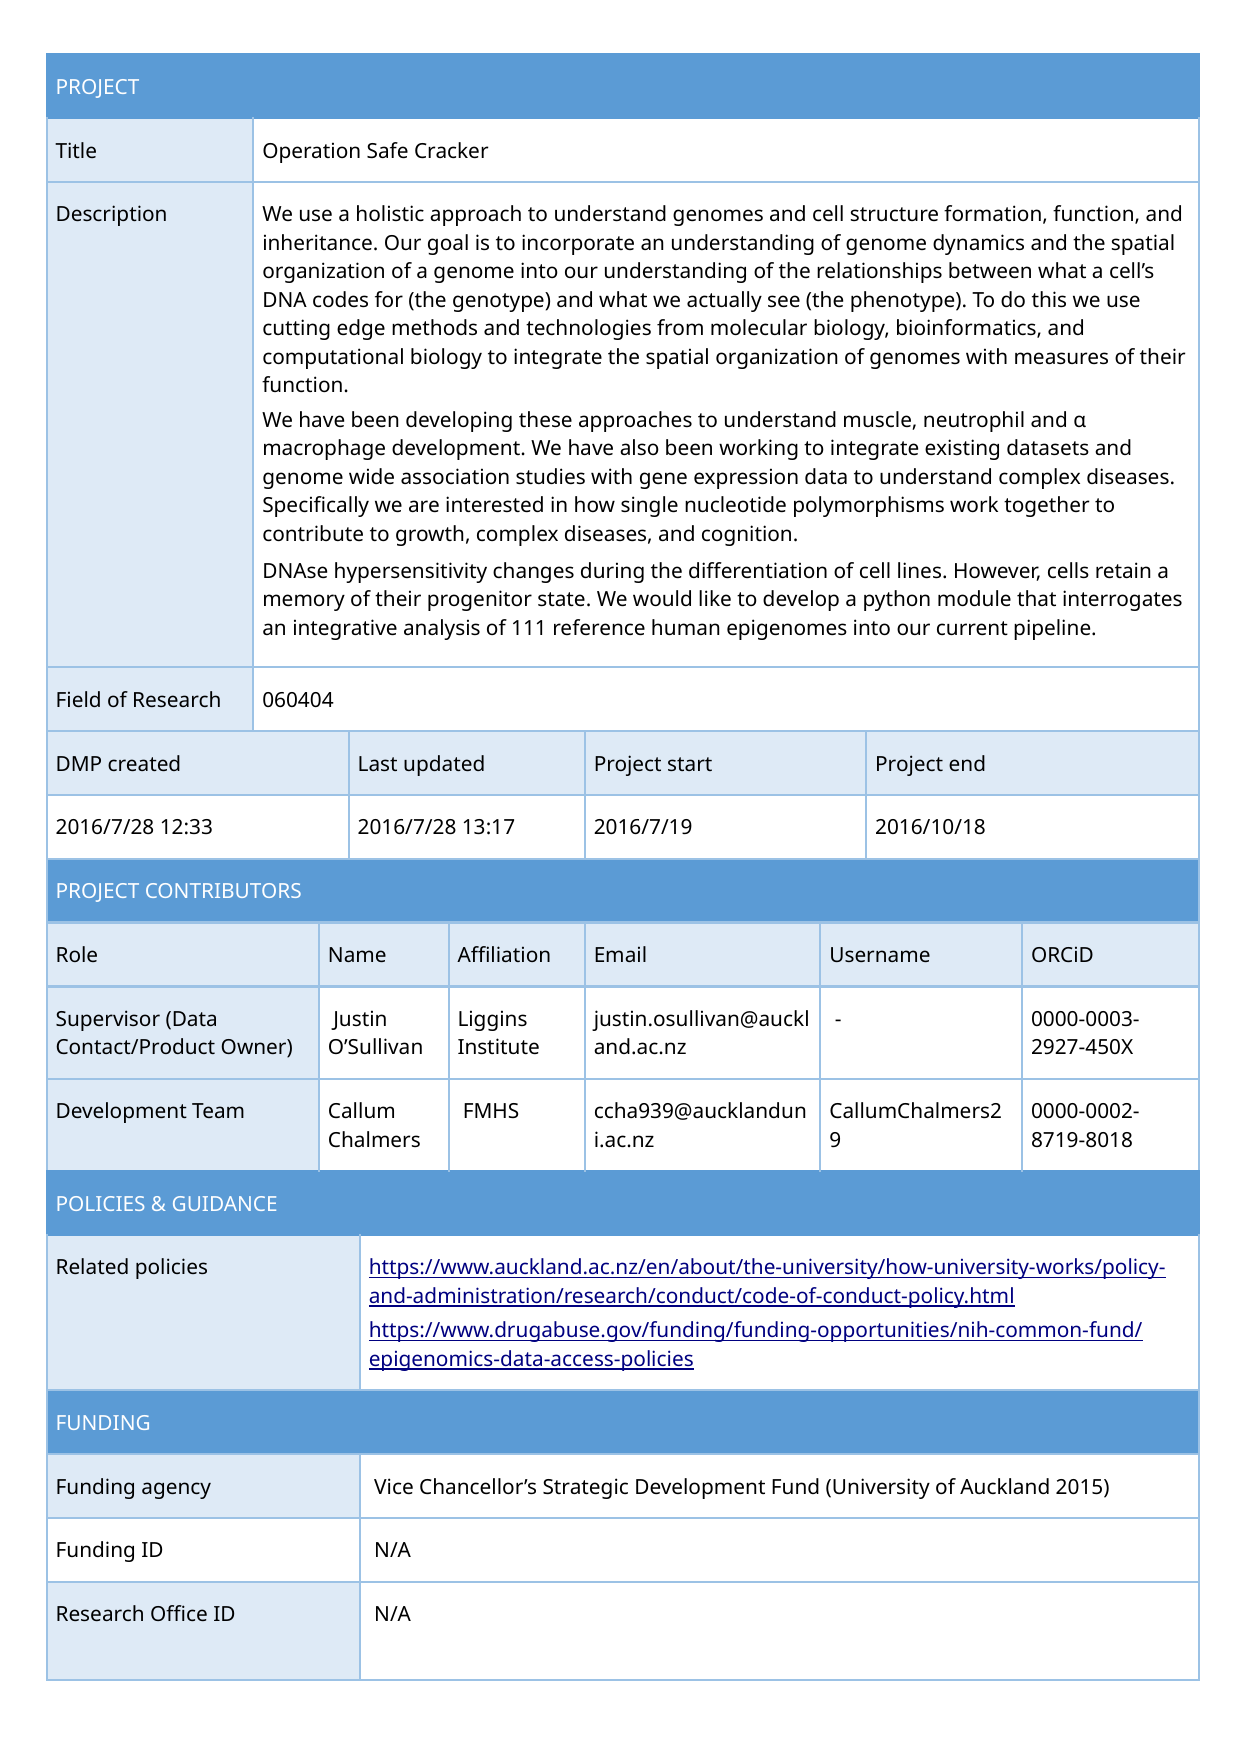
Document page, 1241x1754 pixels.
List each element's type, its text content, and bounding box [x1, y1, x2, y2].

table_cell N/A [361, 1583, 1198, 1679]
table_cell Username [821, 924, 1021, 985]
table_header PROJECT [48, 55, 1198, 117]
table_cell Related policies [48, 1236, 359, 1389]
table_cell Affiliation [450, 924, 584, 985]
table_cell Justin O’Sullivan [320, 988, 448, 1078]
table_cell Project start [586, 732, 865, 794]
table_cell We use a holistic approach to understand genomes and cell structure formation, function, and inheritance. Our goal is to incorporate an understanding of genome dynamics and the spatial organization of a genome into our understanding of the relationships between what a cell’s DNA codes for (the genotype) and what we actually see (the phenotype). To do this we use cutting edge methods and technologies from molecular biology, bioinformatics, and computational biology to integrate the spatial organization of genomes with measures of their function. We have been developing these approaches to understand muscle, neutrophil and α macrophage development. We have also been working to integrate existing datasets and genome wide association studies with gene expression data to understand complex diseases. Specifically we are interested in how single nucleotide polymorphisms work together to contribute to growth, complex diseases, and cognition. DNAse hypersensitivity changes during the differentiation of cell lines. However, cells retain a memory of their progenitor state. We would like to develop a python module that interrogates an integrative analysis of 111 reference human epigenomes into our current pipeline. [254, 183, 1198, 666]
table_cell ccha939@aucklanduni.ac.nz [586, 1080, 819, 1170]
table_cell 2016/7/28 13:17 [350, 796, 584, 858]
table_cell 0000-0002-8719-8018 [1023, 1080, 1198, 1170]
table_cell Research Office ID [48, 1583, 359, 1679]
table_cell Development Team [48, 1080, 318, 1170]
table_cell 2016/7/28 12:33 [48, 796, 348, 858]
table_cell PROJECT CONTRIBUTORS [48, 860, 1198, 921]
table_cell Last updated [350, 732, 584, 794]
table_cell 2016/7/19 [586, 796, 865, 858]
table_cell DMP created [48, 732, 348, 794]
table_cell Field of Research [48, 668, 252, 730]
table_cell Title [48, 119, 252, 181]
table_cell Funding agency [48, 1455, 359, 1517]
table_cell CallumChalmers29 [821, 1080, 1021, 1170]
table_cell Email [586, 924, 819, 985]
table_cell 0000-0003-2927-450X [1023, 988, 1198, 1078]
table_cell - [821, 988, 1021, 1078]
table_cell https://www.auckland.ac.nz/en/about/the-university/how-university-works/policy-and-administration/research/conduct/code-of-conduct-policy.html https://www.drugabuse.gov/funding/funding-opportunities/nih-common-fund/epigenomics-data-access-policies [361, 1236, 1198, 1389]
table_cell Operation Safe Cracker [254, 119, 1198, 181]
table_cell FMHS [450, 1080, 584, 1170]
table_cell Description [48, 183, 252, 666]
table_cell Role [48, 924, 318, 985]
table_cell 060404 [254, 668, 1198, 730]
table_cell Funding ID [48, 1519, 359, 1581]
table_cell ORCiD [1023, 924, 1198, 985]
table_cell Supervisor (Data Contact/Product Owner) [48, 988, 318, 1078]
table_cell Vice Chancellor’s Strategic Development Fund (University of Auckland 2015) [361, 1455, 1198, 1517]
table_cell POLICIES & GUIDANCE [48, 1172, 1198, 1234]
table_cell Liggins Institute [450, 988, 584, 1078]
table_cell Callum Chalmers [320, 1080, 448, 1170]
table_cell FUNDING [48, 1391, 1198, 1453]
table_cell Name [320, 924, 448, 985]
table_cell 2016/10/18 [867, 796, 1198, 858]
table_cell N/A [361, 1519, 1198, 1581]
table_cell Project end [867, 732, 1198, 794]
table_cell justin.osullivan@auckland.ac.nz [586, 988, 819, 1078]
